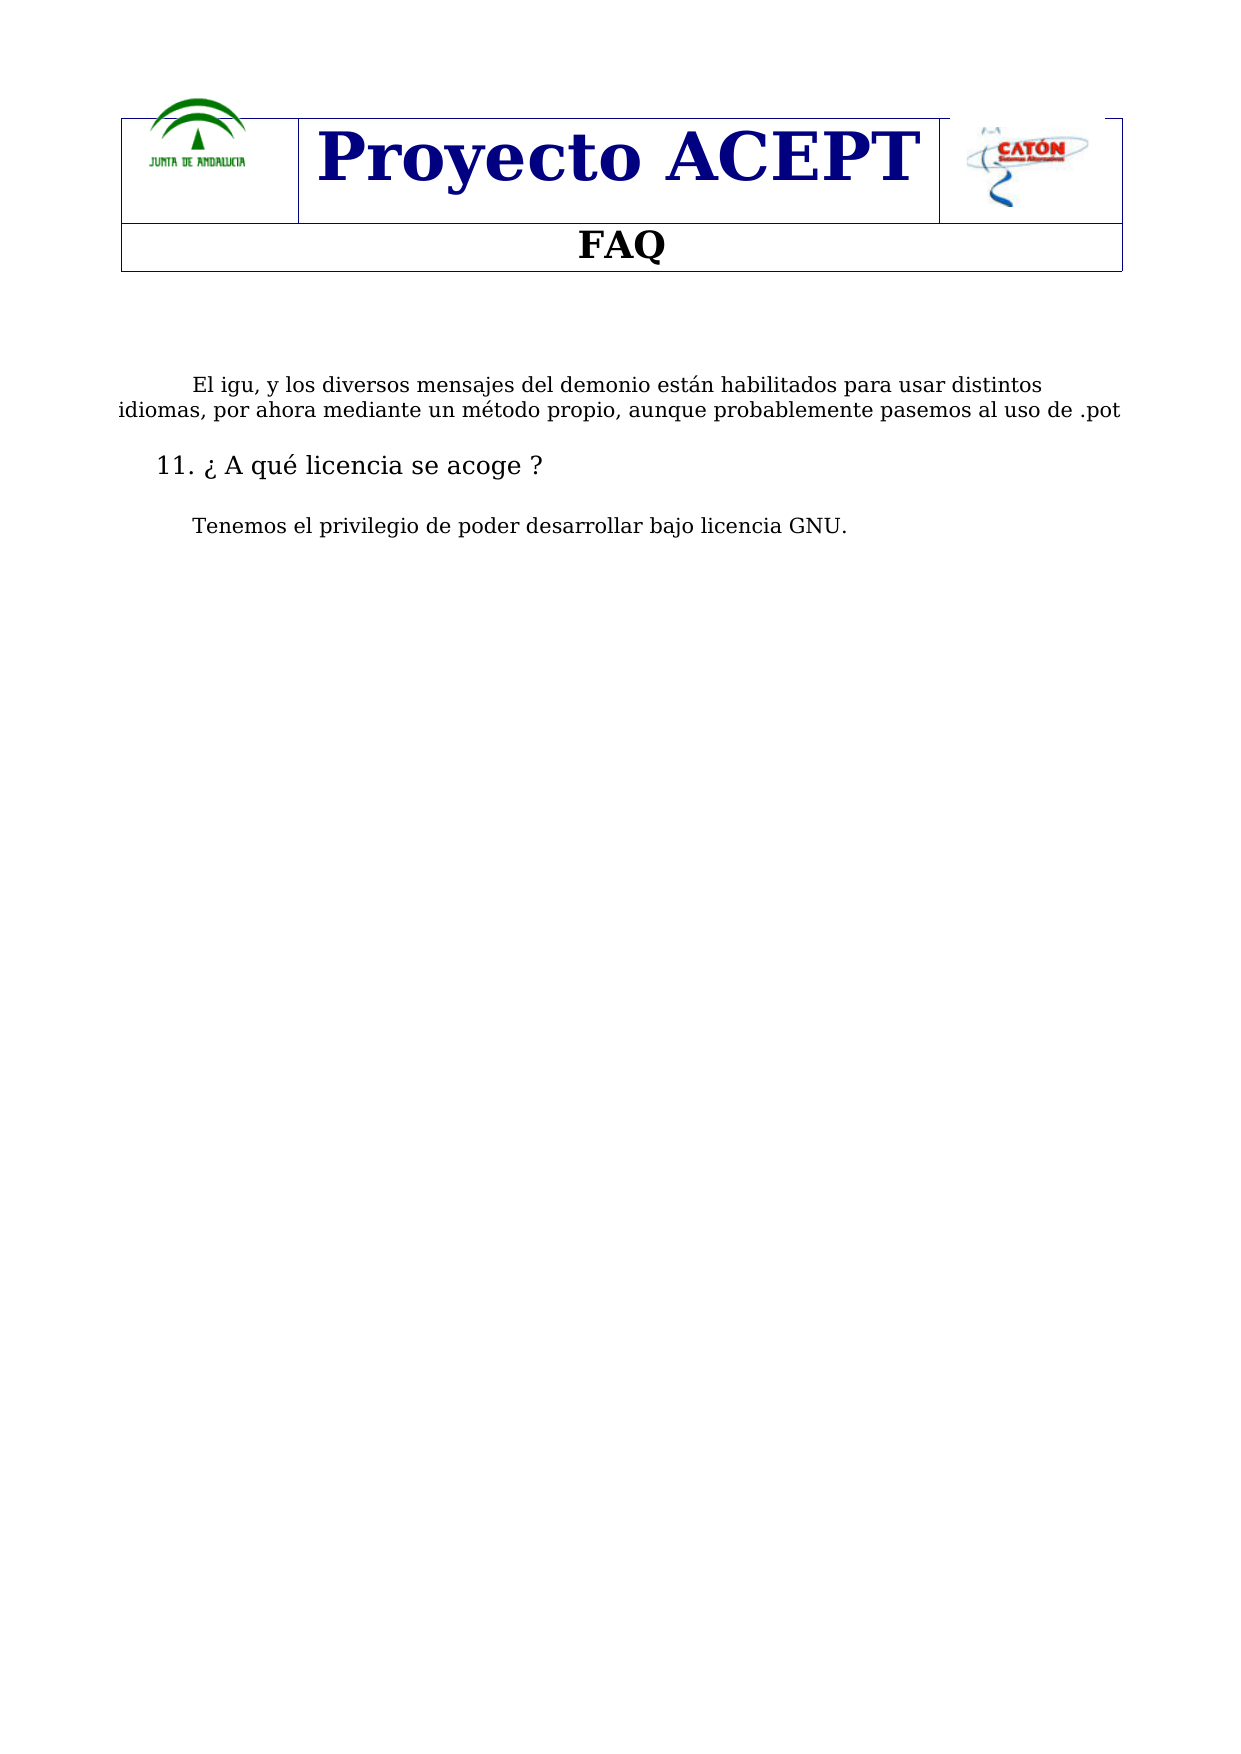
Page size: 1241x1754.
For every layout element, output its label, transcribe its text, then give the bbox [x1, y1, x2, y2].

text Tenemos el privilegio de poder desarrollar bajo licencia GNU. [118, 510, 1122, 539]
picture [123, 86, 275, 180]
text El igu, y los diversos mensajes del demonio están habilitados para usar distintos idiomas, por ahora mediante un método propio, aunque probablemente pasemos al uso de .pot [118, 369, 1122, 422]
picture [966, 127, 1089, 207]
list ¿ A qué licencia se acoge ? [156, 451, 1122, 481]
